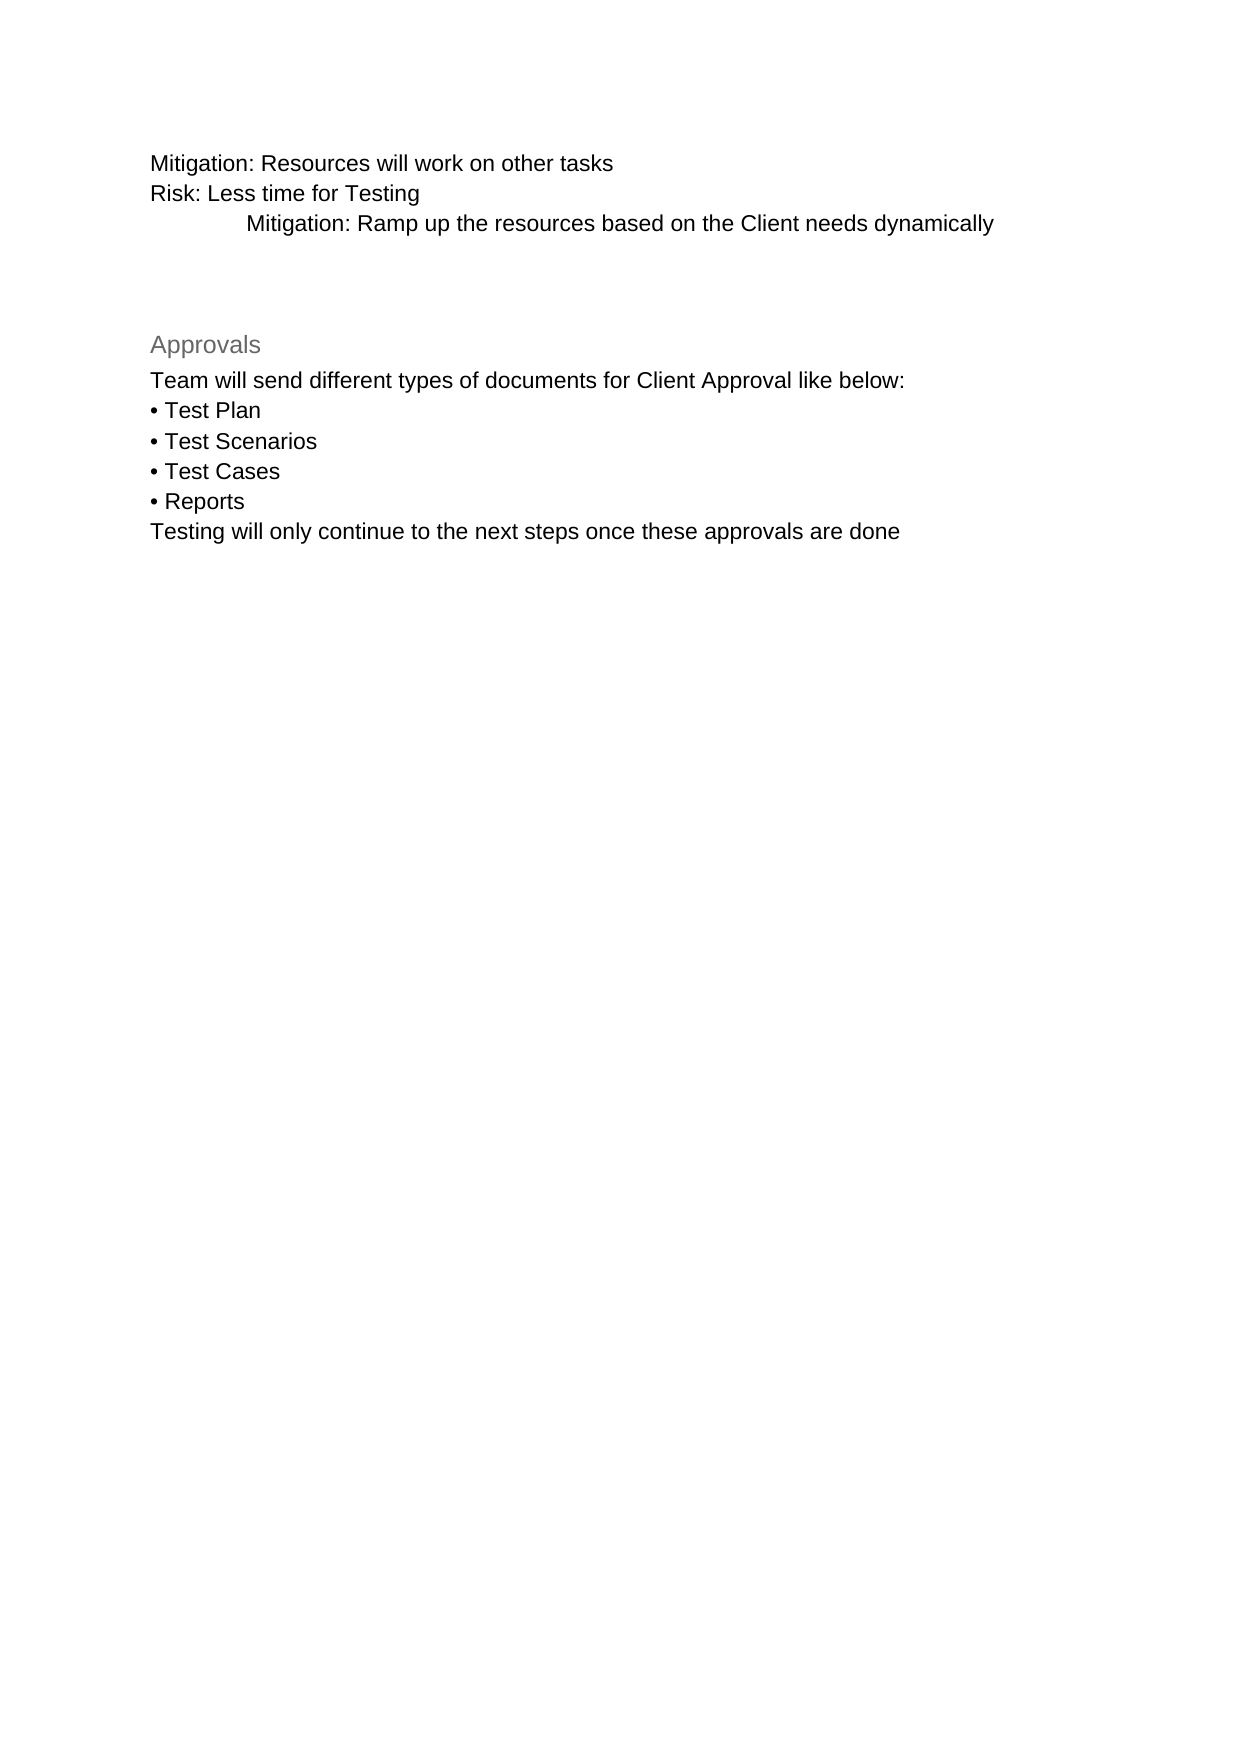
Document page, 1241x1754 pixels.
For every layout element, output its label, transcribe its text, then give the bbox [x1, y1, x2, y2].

text Mitigation: Ramp up the resources based on the Client needs dynamically [150, 210, 1090, 237]
text • Test Plan [150, 397, 1090, 424]
text • Test Cases [150, 458, 1090, 484]
text • Test Scenarios [150, 428, 1090, 454]
text Team will send different types of documents for Client Approval like below: [150, 367, 1090, 394]
text Testing will only continue to the next steps once these approvals are done [150, 518, 1090, 545]
text Risk: Less time for Testing [150, 180, 1090, 207]
text Mitigation: Resources will work on other tasks [150, 150, 1090, 176]
text • Reports [150, 488, 1090, 514]
subtitle Approvals [150, 330, 1090, 359]
